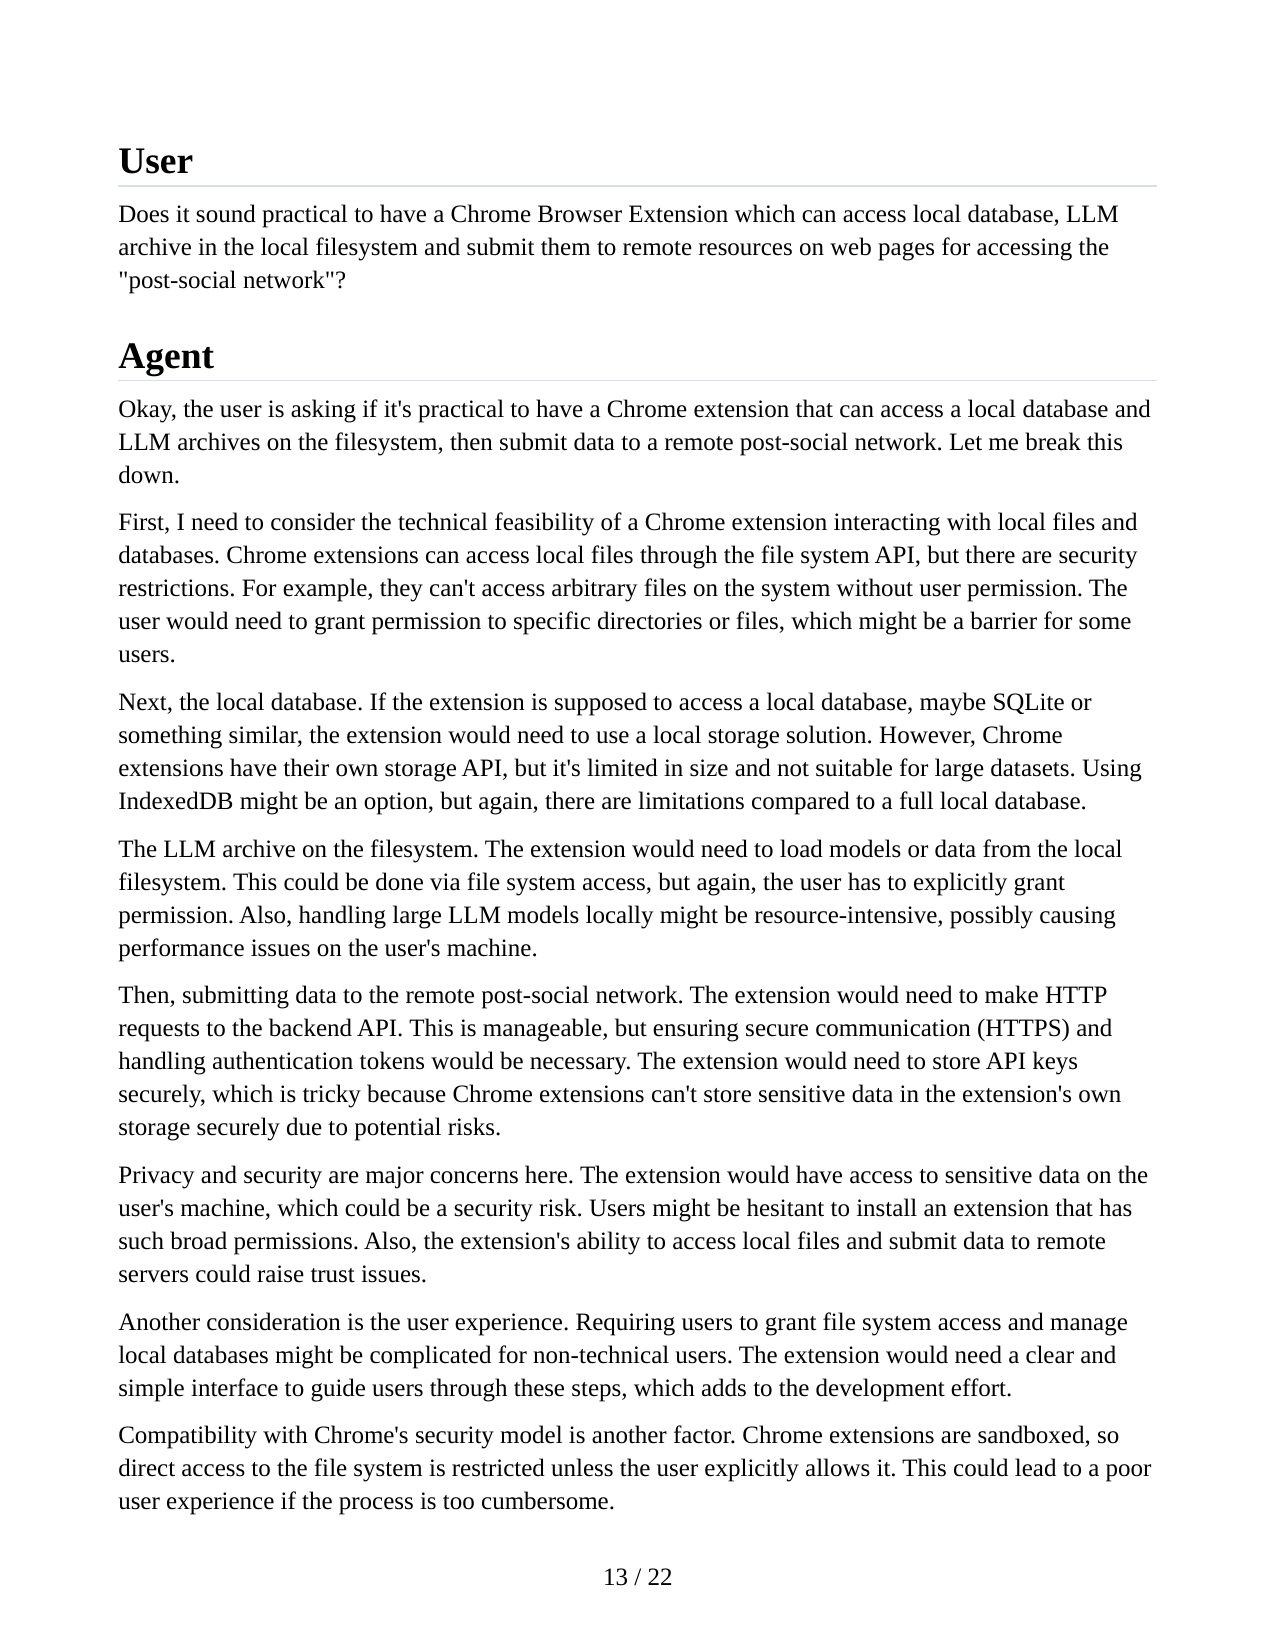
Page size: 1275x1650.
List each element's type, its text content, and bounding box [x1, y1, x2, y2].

subtitle User [118, 139, 1157, 185]
text Then, submitting data to the remote post-social network. The extension would need to make HTTP requests to the backend API. This is manageable, but ensuring secure communication (HTTPS) and handling authentication tokens would be necessary. The extension would need to store API keys securely, which is tricky because Chrome extensions can't store sensitive data in the extension's own storage securely due to potential risks. [118, 980, 1157, 1141]
text Another consideration is the user experience. Requiring users to grant file system access and manage local databases might be complicated for non-technical users. The extension would need a clear and simple interface to guide users through these steps, which adds to the development effort. [118, 1307, 1157, 1401]
subtitle Agent [118, 333, 1157, 380]
text Privacy and security are major concerns here. The extension would have access to sensitive data on the user's machine, which could be a security risk. Users might be hesitant to install an extension that has such broad permissions. Also, the extension's ability to access local files and submit data to remote servers could raise trust issues. [118, 1160, 1157, 1288]
text The LLM archive on the filesystem. The extension would need to load models or data from the local filesystem. This could be done via file system access, but again, the user has to explicitly grant permission. Also, handling large LLM models locally might be resource-intensive, possibly causing performance issues on the user's machine. [118, 834, 1157, 961]
text Compatibility with Chrome's security model is another factor. Chrome extensions are sandboxed, so direct access to the file system is restricted unless the user explicitly allows it. This could lead to a poor user experience if the process is too cumbersome. [118, 1420, 1157, 1515]
text Does it sound practical to have a Chrome Browser Extension which can access local database, LLM archive in the local filesystem and submit them to remote resources on web pages for accessing the "post-social network"? [118, 199, 1157, 294]
text Next, the local database. If the extension is supposed to access a local database, maybe SQLite or something similar, the extension would need to use a local storage solution. However, Chrome extensions have their own storage API, but it's limited in size and not suitable for large datasets. Using IndexedDB might be an option, but again, there are limitations compared to a full local database. [118, 687, 1157, 815]
text First, I need to consider the technical feasibility of a Chrome extension interacting with local files and databases. Chrome extensions can access local files through the file system API, but there are security restrictions. For example, they can't access arbitrary files on the system without user permission. The user would need to grant permission to specific directories or files, which might be a barrier for some users. [118, 507, 1157, 668]
text Okay, the user is asking if it's practical to have a Chrome extension that can access a local database and LLM archives on the filesystem, then submit data to a remote post-social network. Let me break this down. [118, 394, 1157, 488]
